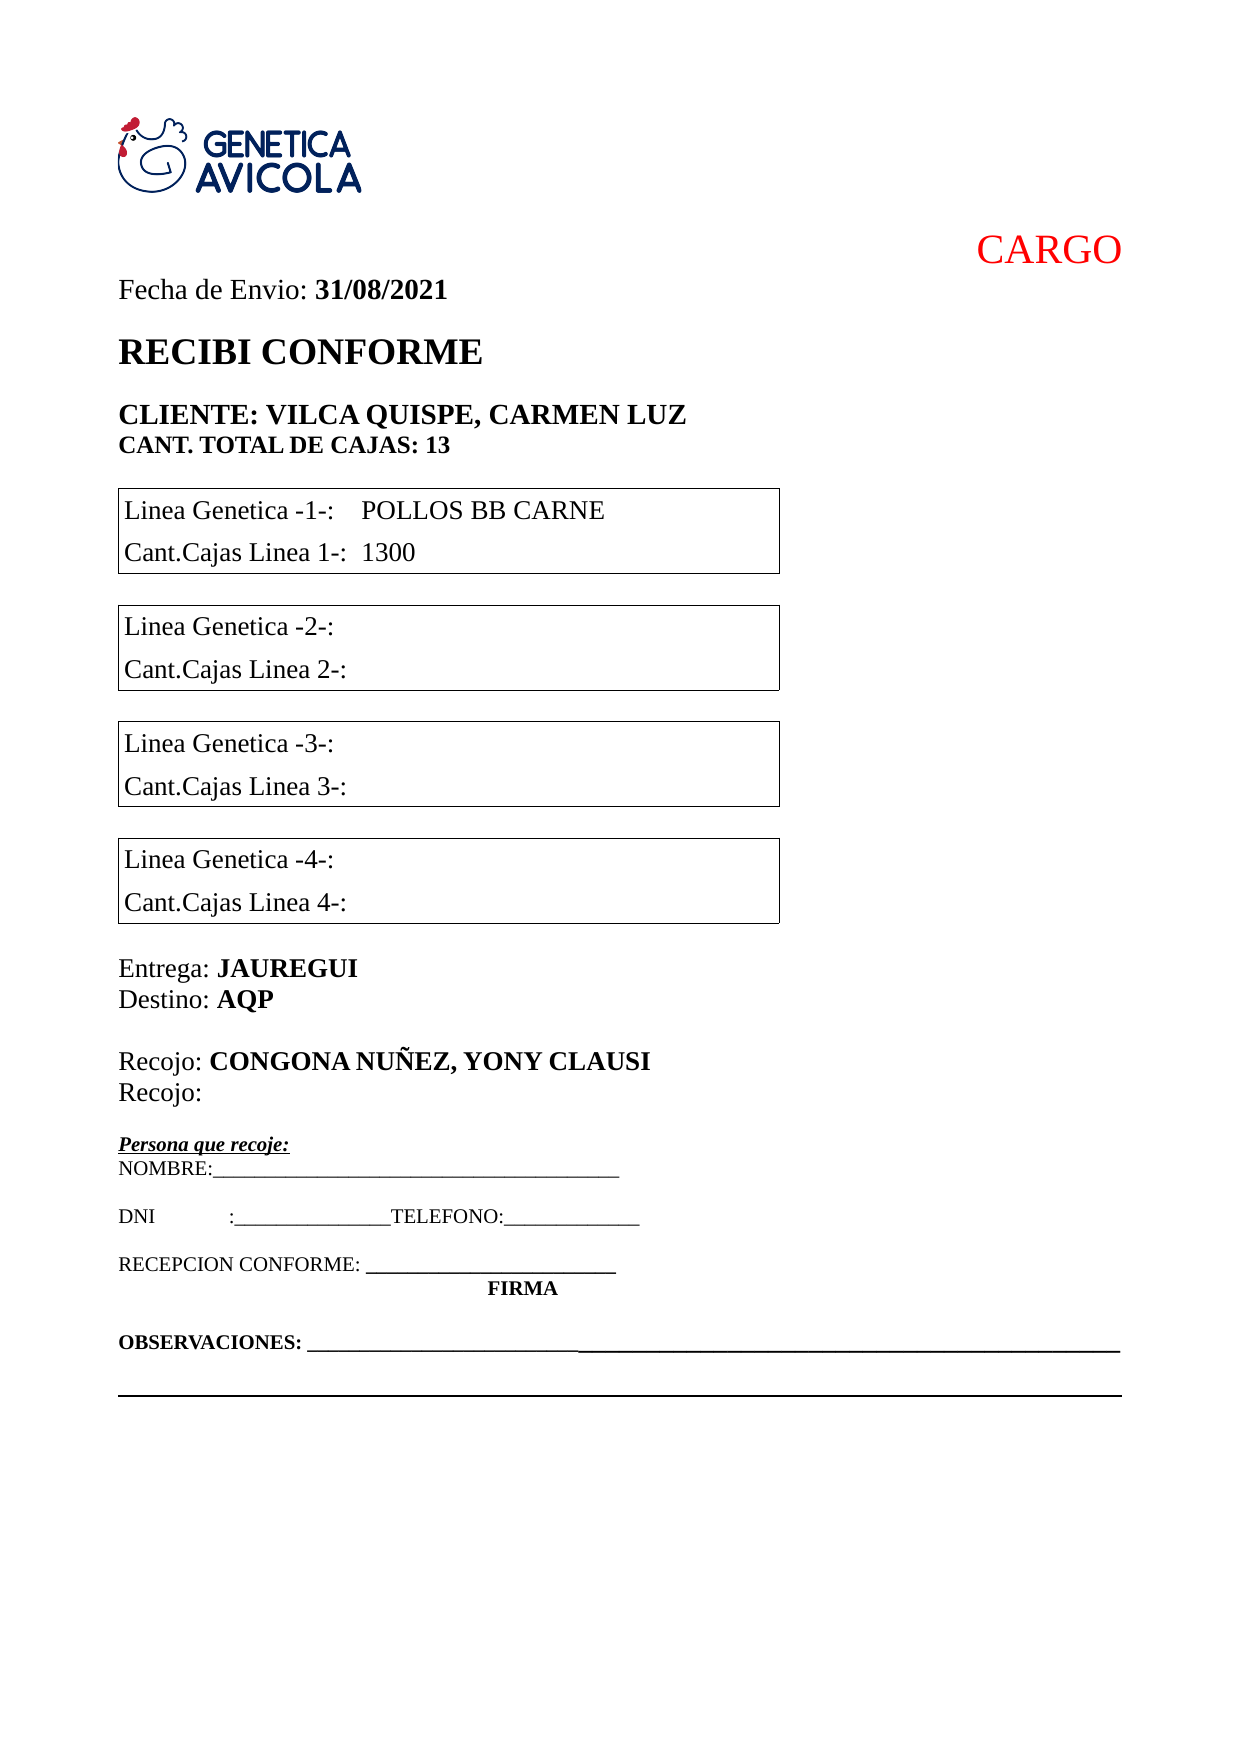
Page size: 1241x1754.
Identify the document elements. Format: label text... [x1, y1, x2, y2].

table_cell Cant.Cajas Linea 4-: [119, 880, 356, 923]
table_cell [356, 764, 779, 806]
text DNI :_______________TELEFONO:_____________ [118, 1204, 1122, 1228]
table_cell Linea Genetica -3-: [119, 722, 356, 764]
table_cell Cant.Cajas Linea 2-: [119, 647, 356, 690]
text CLIENTE: VILCA QUISPE, CARMEN LUZ [118, 397, 1122, 431]
table_cell Linea Genetica -2-: [119, 606, 356, 647]
text CANT. TOTAL DE CAJAS: 13 [118, 431, 1122, 459]
text RECEPCION CONFORME: ________________________ [118, 1252, 1122, 1276]
table_cell [356, 647, 779, 690]
text OBSERVACIONES: __________________________________________________________________ [118, 1324, 1122, 1355]
picture [117, 117, 362, 193]
table_cell [356, 807, 779, 838]
table_cell Linea Genetica -4-: [119, 839, 356, 880]
table_cell 1300 [356, 531, 779, 573]
table_cell Cant.Cajas Linea 3-: [119, 764, 356, 806]
text RECIBI CONFORME [118, 330, 1122, 373]
table_cell [356, 722, 779, 764]
table_cell [118, 574, 356, 604]
table_cell [356, 606, 779, 647]
table_cell [356, 574, 779, 604]
text Recojo: [118, 1076, 1122, 1108]
text CARGO [118, 224, 1122, 272]
table_cell [118, 807, 356, 838]
table_cell [118, 691, 356, 721]
text Destino: AQP [118, 983, 1122, 1014]
text FIRMA [118, 1276, 1122, 1300]
text Fecha de Envio: 31/08/2021 [118, 272, 1122, 306]
table_header Linea Genetica -1-: [119, 489, 356, 531]
table_cell [356, 880, 779, 923]
table_header POLLOS BB CARNE [356, 489, 779, 531]
table_cell Cant.Cajas Linea 1-: [119, 531, 356, 573]
text Entrega: JAUREGUI [118, 952, 1122, 983]
text NOMBRE:_______________________________________ [118, 1156, 1122, 1180]
text Recojo: CONGONA NUÑEZ, YONY CLAUSI [118, 1045, 1122, 1076]
table_cell [356, 691, 779, 721]
text Persona que recoje: [118, 1132, 1122, 1156]
table_cell [356, 839, 779, 880]
